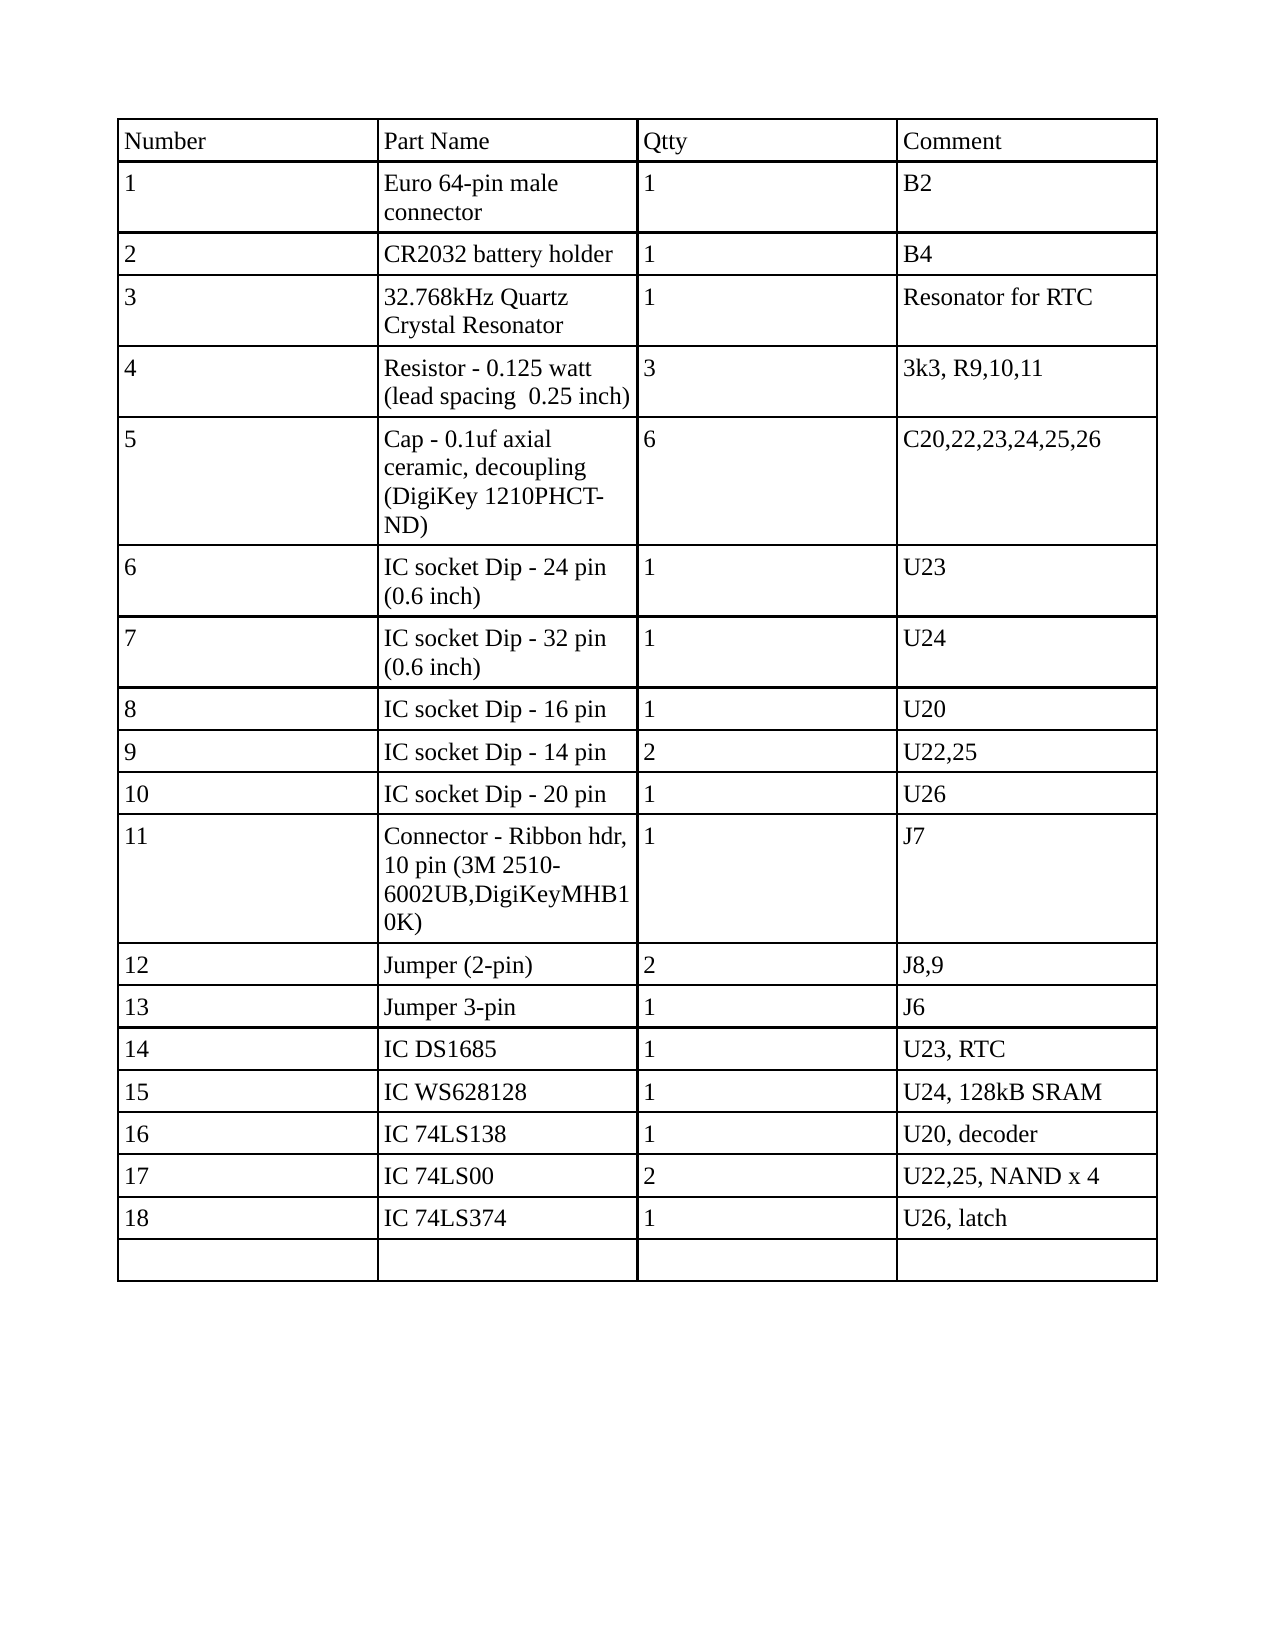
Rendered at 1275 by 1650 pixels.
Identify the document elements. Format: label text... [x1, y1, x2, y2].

table_cell 32.768kHz Quartz Crystal Resonator [379, 276, 636, 345]
table_cell IC socket Dip - 20 pin [379, 773, 636, 813]
table_cell B2 [898, 163, 1156, 231]
table_cell U26, latch [898, 1198, 1156, 1238]
table_cell 7 [119, 618, 377, 686]
table_cell Resonator for RTC [898, 276, 1156, 345]
table_cell [898, 1240, 1156, 1280]
table_cell 12 [119, 944, 377, 984]
table_header Part Name [379, 120, 636, 160]
table_cell IC socket Dip - 32 pin (0.6 inch) [379, 618, 636, 686]
table_cell Jumper (2-pin) [379, 944, 636, 984]
table_cell 1 [639, 986, 896, 1026]
table_cell 1 [639, 815, 896, 942]
table_cell 16 [119, 1113, 377, 1153]
table_cell B4 [898, 234, 1156, 274]
table_cell [119, 1240, 377, 1280]
table_cell IC socket Dip - 24 pin (0.6 inch) [379, 546, 636, 615]
table_header Number [119, 120, 377, 160]
table_cell 9 [119, 731, 377, 771]
table_cell 8 [119, 689, 377, 729]
table_cell IC socket Dip - 14 pin [379, 731, 636, 771]
table_cell Resistor - 0.125 watt (lead spacing 0.25 inch) [379, 347, 636, 416]
table_cell U26 [898, 773, 1156, 813]
table_cell IC 74LS00 [379, 1155, 636, 1196]
table_cell 11 [119, 815, 377, 942]
table_cell 10 [119, 773, 377, 813]
table_cell 15 [119, 1071, 377, 1111]
table_cell 3k3, R9,10,11 [898, 347, 1156, 416]
table_cell U20 [898, 689, 1156, 729]
table_cell 4 [119, 347, 377, 416]
table_cell 2 [119, 234, 377, 274]
table_cell 1 [639, 618, 896, 686]
table_cell 1 [639, 234, 896, 274]
table_cell IC WS628128 [379, 1071, 636, 1111]
table_cell U22,25 [898, 731, 1156, 771]
table_cell 1 [639, 1071, 896, 1111]
table_cell 1 [639, 276, 896, 345]
table_cell 2 [639, 944, 896, 984]
table_cell Euro 64-pin male connector [379, 163, 636, 231]
table_cell 2 [639, 1155, 896, 1196]
table_cell CR2032 battery holder [379, 234, 636, 274]
table_cell Cap - 0.1uf axial ceramic, decoupling (DigiKey 1210PHCT-ND) [379, 418, 636, 544]
table_cell IC 74LS138 [379, 1113, 636, 1153]
table_cell 1 [639, 163, 896, 231]
table_cell U20, decoder [898, 1113, 1156, 1153]
table_cell J6 [898, 986, 1156, 1026]
table_cell 3 [119, 276, 377, 345]
table_cell U23, RTC [898, 1029, 1156, 1069]
table_cell IC socket Dip - 16 pin [379, 689, 636, 729]
table_cell 5 [119, 418, 377, 544]
table_cell U23 [898, 546, 1156, 615]
table_cell [639, 1240, 896, 1280]
table_cell [379, 1240, 636, 1280]
table_cell U24 [898, 618, 1156, 686]
table_cell 1 [639, 1113, 896, 1153]
table_cell 1 [639, 546, 896, 615]
table_cell 1 [639, 689, 896, 729]
table_cell C20,22,23,24,25,26 [898, 418, 1156, 544]
table_header Qtty [639, 120, 896, 160]
table_header Comment [898, 120, 1156, 160]
table_cell 18 [119, 1198, 377, 1238]
table_cell IC DS1685 [379, 1029, 636, 1069]
table_cell U22,25, NAND x 4 [898, 1155, 1156, 1196]
table_cell 1 [639, 1029, 896, 1069]
table_cell 6 [119, 546, 377, 615]
table_cell J8,9 [898, 944, 1156, 984]
table_cell Jumper 3-pin [379, 986, 636, 1026]
table_cell 1 [639, 1198, 896, 1238]
table_cell IC 74LS374 [379, 1198, 636, 1238]
table_cell 6 [639, 418, 896, 544]
table_cell 13 [119, 986, 377, 1026]
table_cell 2 [639, 731, 896, 771]
table_cell U24, 128kB SRAM [898, 1071, 1156, 1111]
table_cell 14 [119, 1029, 377, 1069]
table_cell J7 [898, 815, 1156, 942]
table_cell 1 [119, 163, 377, 231]
table_cell Connector - Ribbon hdr, 10 pin (3M 2510-6002UB,DigiKeyMHB10K) [379, 815, 636, 942]
table_cell 3 [639, 347, 896, 416]
table_cell 17 [119, 1155, 377, 1196]
table_cell 1 [639, 773, 896, 813]
